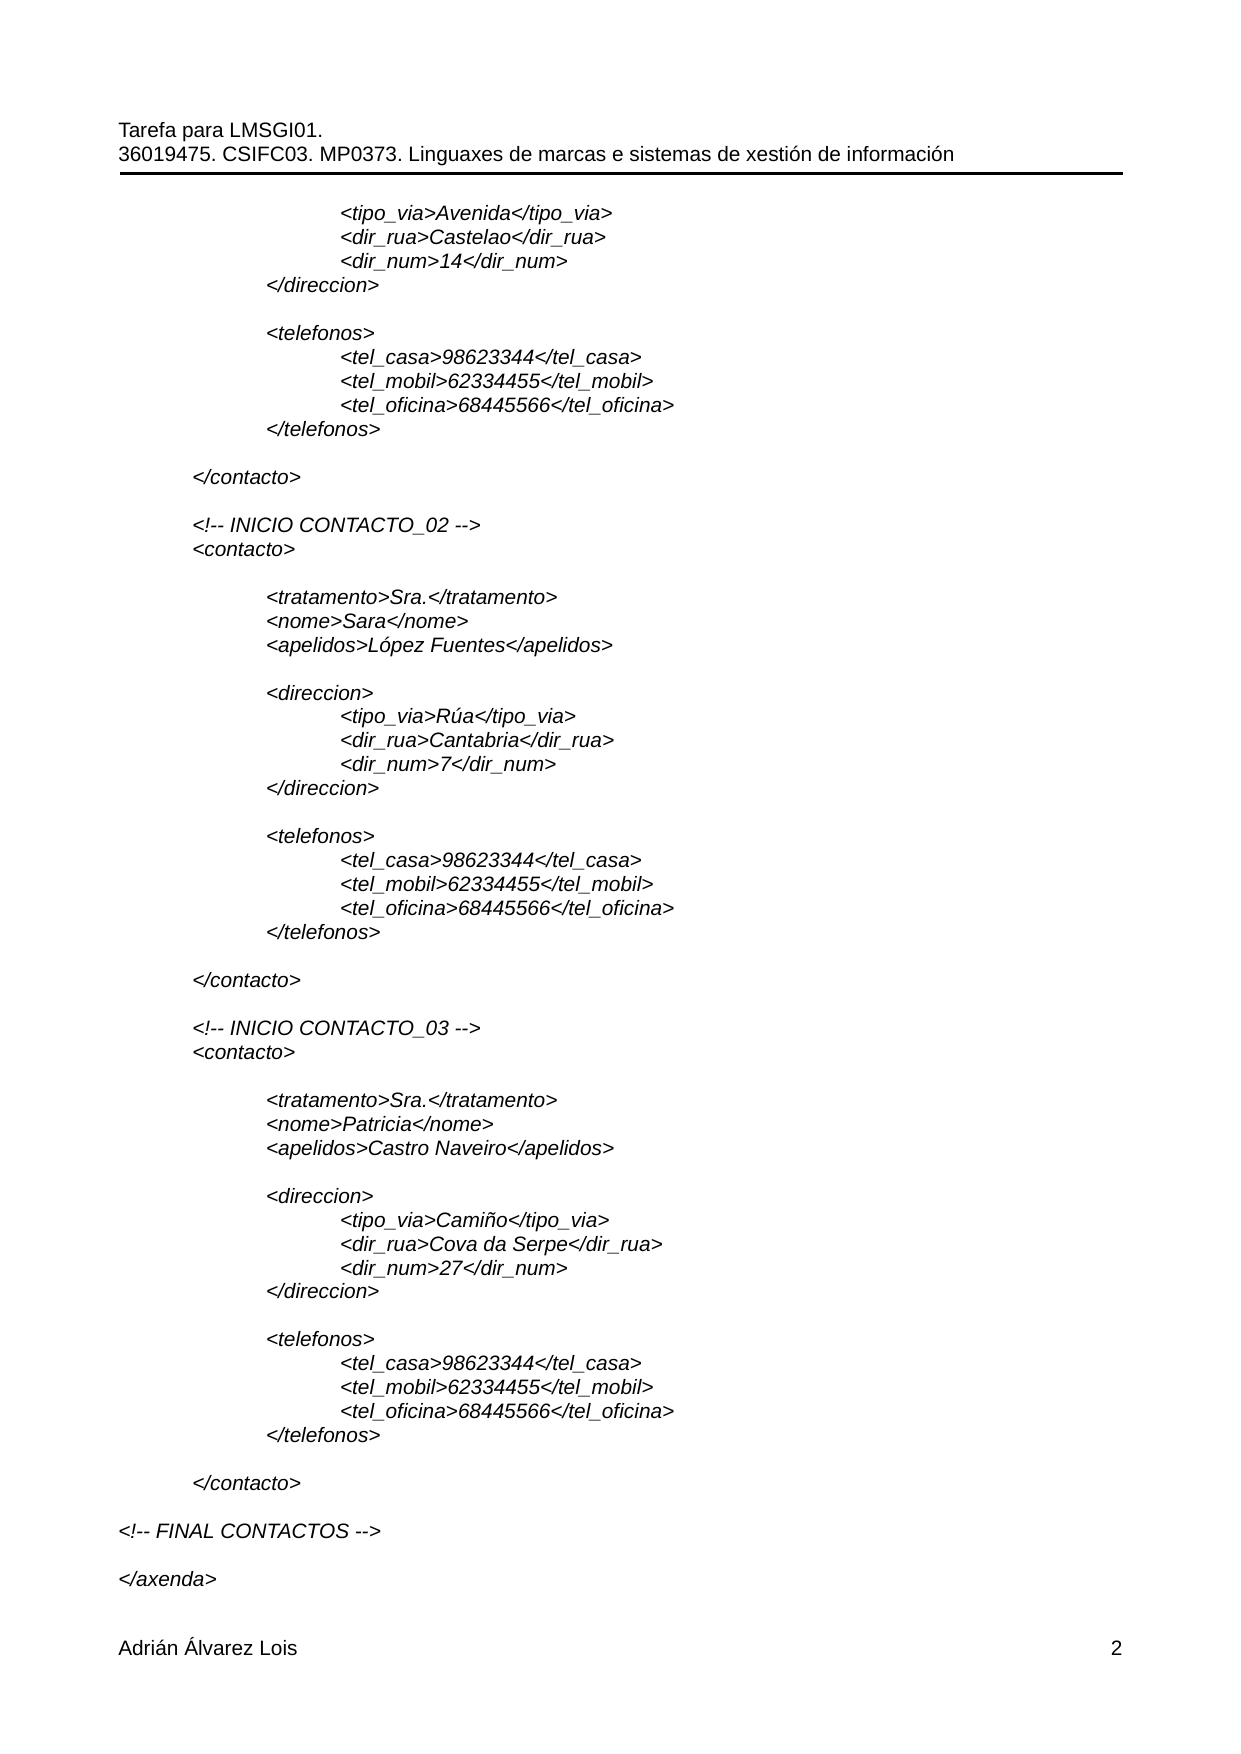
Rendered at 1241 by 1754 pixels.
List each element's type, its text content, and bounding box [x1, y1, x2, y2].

text <nome>Sara</nome> [118, 608, 1122, 632]
text <nome>Patricia</nome> [118, 1112, 1122, 1136]
text <apelidos>Castro Naveiro</apelidos> [118, 1136, 1122, 1159]
text <direccion> [118, 1183, 1122, 1207]
text </telefonos> [118, 920, 1122, 944]
text <tel_oficina>68445566</tel_oficina> [118, 1399, 1122, 1423]
text </direccion> [118, 1279, 1122, 1303]
text <apelidos>López Fuentes</apelidos> [118, 632, 1122, 656]
text <tel_casa>98623344</tel_casa> [118, 1351, 1122, 1375]
text <telefonos> [118, 824, 1122, 848]
text </telefonos> [118, 1423, 1122, 1447]
text <tel_casa>98623344</tel_casa> [118, 848, 1122, 872]
text <tipo_via>Rúa</tipo_via> [118, 704, 1122, 728]
text </telefonos> [118, 417, 1122, 441]
text <tel_mobil>62334455</tel_mobil> [118, 369, 1122, 393]
text <tel_mobil>62334455</tel_mobil> [118, 872, 1122, 896]
text <dir_rua>Cova da Serpe</dir_rua> [118, 1231, 1122, 1255]
text </contacto> [118, 1471, 1122, 1495]
text <telefonos> [118, 321, 1122, 345]
text </contacto> [118, 465, 1122, 489]
text <!-- INICIO CONTACTO_02 --> [118, 513, 1122, 537]
text <dir_rua>Castelao</dir_rua> [118, 225, 1122, 249]
text </direccion> [118, 776, 1122, 800]
text <tel_oficina>68445566</tel_oficina> [118, 393, 1122, 417]
text <contacto> [118, 537, 1122, 561]
text <tipo_via>Camiño</tipo_via> [118, 1207, 1122, 1231]
text </direccion> [118, 273, 1122, 297]
text <dir_num>7</dir_num> [118, 752, 1122, 776]
text <tipo_via>Avenida</tipo_via> [118, 201, 1122, 225]
text <dir_rua>Cantabria</dir_rua> [118, 728, 1122, 752]
text <tel_casa>98623344</tel_casa> [118, 345, 1122, 369]
text <dir_num>14</dir_num> [118, 249, 1122, 273]
text <telefonos> [118, 1327, 1122, 1351]
text </axenda> [118, 1567, 1122, 1591]
text <tel_oficina>68445566</tel_oficina> [118, 896, 1122, 920]
text <tratamento>Sra.</tratamento> [118, 584, 1122, 608]
text <contacto> [118, 1040, 1122, 1064]
text <tel_mobil>62334455</tel_mobil> [118, 1375, 1122, 1399]
text <dir_num>27</dir_num> [118, 1255, 1122, 1279]
text <tratamento>Sra.</tratamento> [118, 1088, 1122, 1112]
text </contacto> [118, 968, 1122, 992]
text <!-- INICIO CONTACTO_03 --> [118, 1016, 1122, 1040]
text <direccion> [118, 680, 1122, 704]
text <!-- FINAL CONTACTOS --> [118, 1519, 1122, 1543]
